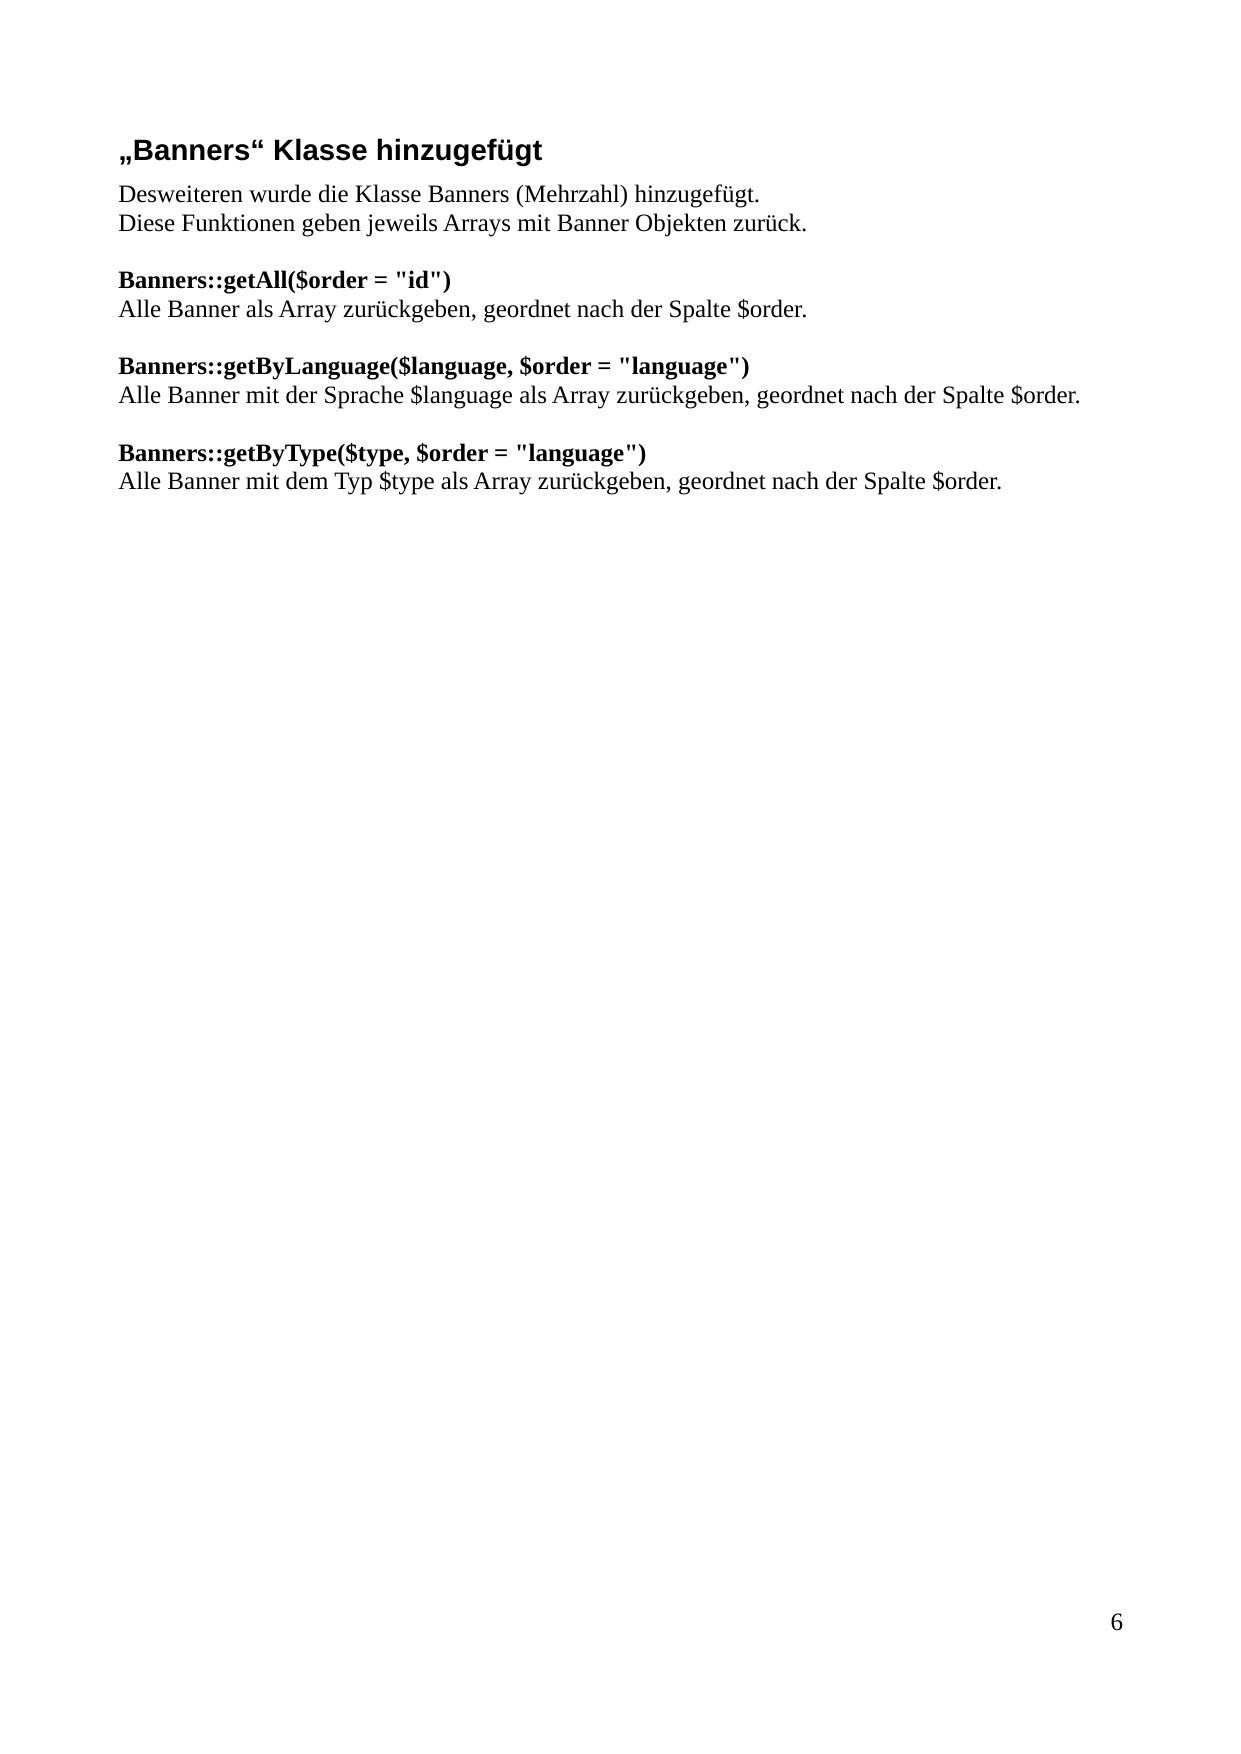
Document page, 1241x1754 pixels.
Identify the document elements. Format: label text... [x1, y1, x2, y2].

text Alle Banner mit der Sprache $language als Array zurückgeben, geordnet nach der Spalte $order. [118, 380, 1123, 409]
text Banners::getByLanguage($language, $order = "language") [118, 351, 1123, 380]
text Alle Banner mit dem Typ $type als Array zurückgeben, geordnet nach der Spalte $order. [118, 466, 1123, 495]
text Diese Funktionen geben jeweils Arrays mit Banner Objekten zurück. [118, 208, 1123, 236]
text Desweiteren wurde die Klasse Banners (Mehrzahl) hinzugefügt. [118, 179, 1123, 208]
subtitle „Banners“ Klasse hinzugefügt [118, 133, 1123, 166]
text Alle Banner als Array zurückgeben, geordnet nach der Spalte $order. [118, 294, 1123, 323]
text Banners::getByType($type, $order = "language") [118, 438, 1123, 466]
text Banners::getAll($order = "id") [118, 265, 1123, 294]
